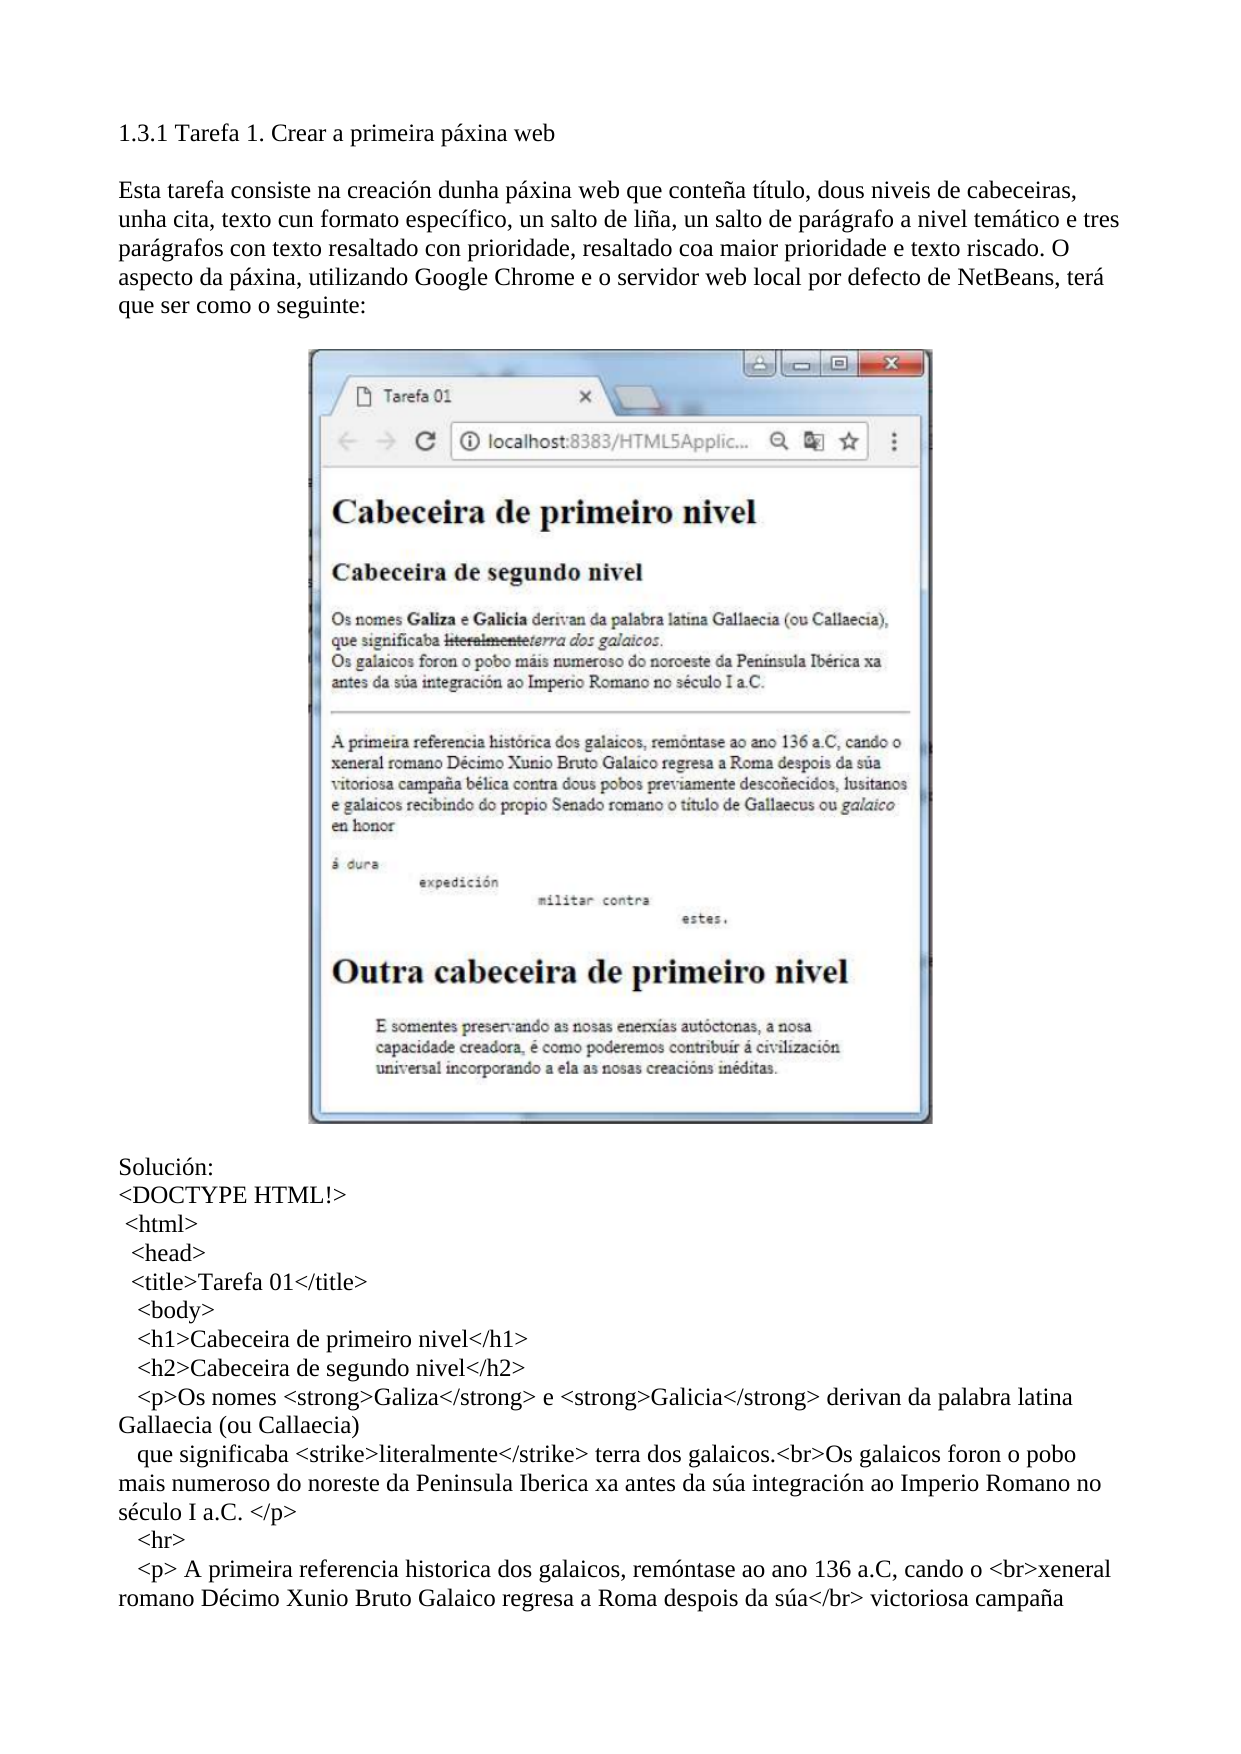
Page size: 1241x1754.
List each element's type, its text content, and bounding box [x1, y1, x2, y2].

text <DOCTYPE HTML!> [118, 1181, 1122, 1209]
text <p>Os nomes <strong>Galiza</strong> e <strong>Galicia</strong> derivan da palabra latina Gallaecia (ou Callaecia) [118, 1382, 1122, 1439]
text Esta tarefa consiste na creación dunha páxina web que conteña título, dous niveis de cabeceiras, unha cita, texto cun formato específico, un salto de liña, un salto de parágrafo a nivel temático e tres parágrafos con texto resaltado con prioridade, resaltado coa maior prioridade e texto riscado. O aspecto da páxina, utilizando Google Chrome e o servidor web local por defecto de NetBeans, terá que ser como o seguinte: [118, 176, 1122, 319]
picture [306, 348, 934, 1124]
text <h2>Cabeceira de segundo nivel</h2> [118, 1353, 1122, 1382]
text <title>Tarefa 01</title> [118, 1267, 1122, 1296]
text 1.3.1 Tarefa 1. Crear a primeira páxina web [118, 118, 1122, 147]
text <head> [118, 1238, 1122, 1267]
text <hr> [118, 1526, 1122, 1554]
text <p> A primeira referencia historica dos galaicos, remóntase ao ano 136 a.C, cando o <br>xeneral romano Décimo Xunio Bruto Galaico regresa a Roma despois da súa</br> victoriosa campaña [118, 1554, 1122, 1612]
text que significaba <strike>literalmente</strike> terra dos galaicos.<br>Os galaicos foron o pobo mais numeroso do noreste da Peninsula Iberica xa antes da súa integración ao Imperio Romano no século I a.C. </p> [118, 1439, 1122, 1526]
text <body> [118, 1296, 1122, 1324]
text Solución: [118, 1152, 1122, 1181]
text <h1>Cabeceira de primeiro nivel</h1> [118, 1324, 1122, 1353]
text <html> [118, 1209, 1122, 1238]
